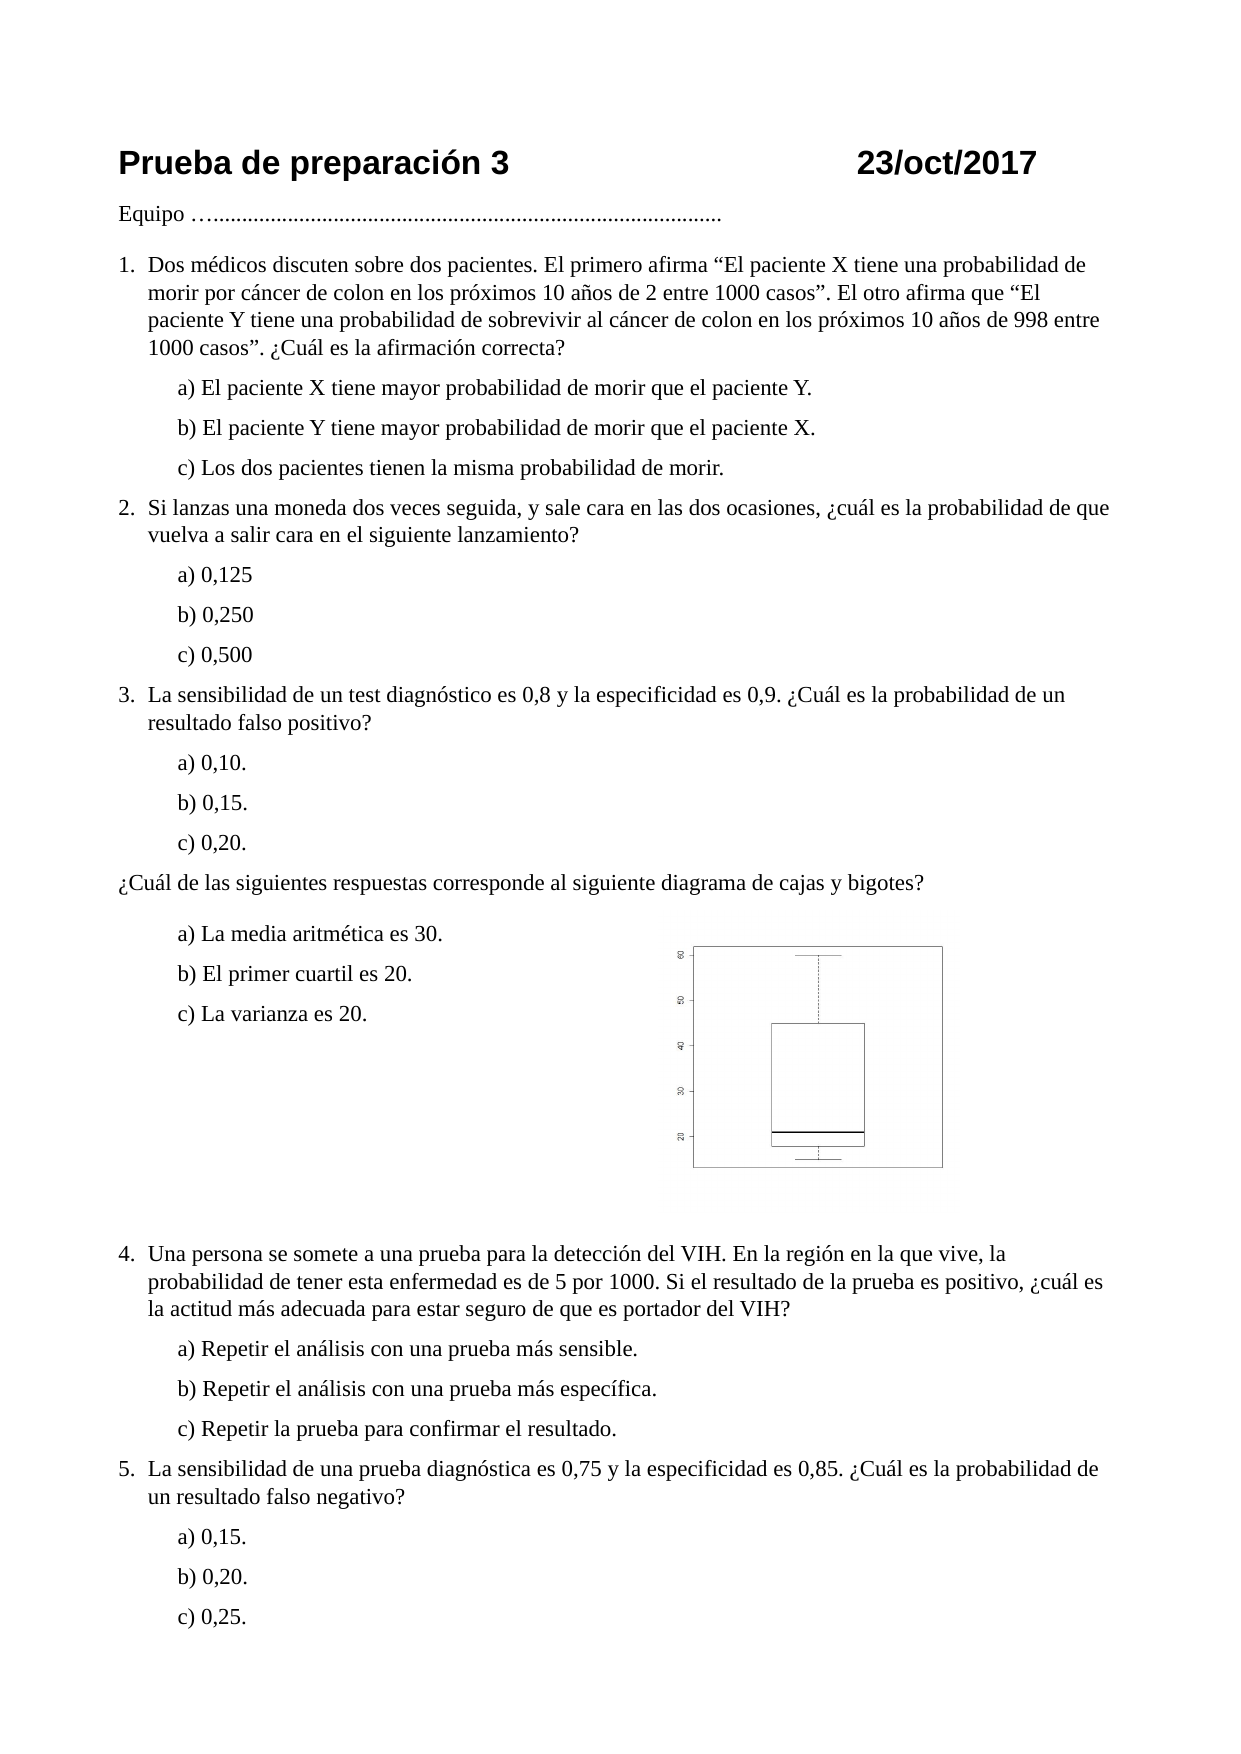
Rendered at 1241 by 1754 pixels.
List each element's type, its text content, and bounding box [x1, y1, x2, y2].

picture [657, 910, 961, 1213]
list El primer cuartil es 20. [148, 960, 657, 986]
list 0,15. [148, 789, 1122, 815]
list Repetir el análisis con una prueba más específica. [148, 1375, 1122, 1402]
list [961, 960, 1122, 986]
list Repetir la prueba para confirmar el resultado. [148, 1415, 1122, 1442]
list La sensibilidad de un test diagnóstico es 0,8 y la especificidad es 0,9. ¿Cuál es la probabilidad de un resultado falso positivo? [118, 681, 1122, 735]
list Dos médicos discuten sobre dos pacientes. El primero afirma “El paciente X tiene una probabilidad de morir por cáncer de colon en los próximos 10 años de 2 entre 1000 casos”. El otro afirma que “El paciente Y tiene una probabilidad de sobrevivir al cáncer de colon en los próximos 10 años de 998 entre 1000 casos”. ¿Cuál es la afirmación correcta? [118, 251, 1122, 360]
list El paciente Y tiene mayor probabilidad de morir que el paciente X. [148, 414, 1122, 440]
subtitle Prueba de preparación 3 23/oct/2017 [118, 143, 1122, 182]
list La media aritmética es 30. [148, 920, 657, 946]
list El paciente X tiene mayor probabilidad de morir que el paciente Y. [148, 374, 1122, 400]
list Si lanzas una moneda dos veces seguida, y sale cara en las dos ocasiones, ¿cuál es la probabilidad de que vuelva a salir cara en el siguiente lanzamiento? [118, 494, 1122, 548]
list 0,25. [148, 1603, 1122, 1629]
list La varianza es 20. [148, 1000, 657, 1026]
list Los dos pacientes tienen la misma probabilidad de morir. [148, 454, 1122, 480]
list 0,125 [148, 561, 1122, 588]
list Una persona se somete a una prueba para la detección del VIH. En la región en la que vive, la probabilidad de tener esta enfermedad es de 5 por 1000. Si el resultado de la prueba es positivo, ¿cuál es la actitud más adecuada para estar seguro de que es portador del VIH? [118, 1240, 1122, 1322]
list [961, 1000, 1122, 1026]
list 0,20. [148, 829, 1122, 855]
list [961, 920, 1122, 946]
list La sensibilidad de una prueba diagnóstica es 0,75 y la especificidad es 0,85. ¿Cuál es la probabilidad de un resultado falso negativo? [118, 1455, 1122, 1509]
text ¿Cuál de las siguientes respuestas corresponde al siguiente diagrama de cajas y bigotes? [118, 869, 1122, 895]
list 0,500 [148, 641, 1122, 668]
list 0,250 [148, 601, 1122, 628]
list 0,10. [148, 749, 1122, 775]
text Equipo …......................................................................................... [118, 200, 1122, 226]
list 0,15. [148, 1523, 1122, 1549]
list Repetir el análisis con una prueba más sensible. [148, 1335, 1122, 1362]
list 0,20. [148, 1563, 1122, 1589]
